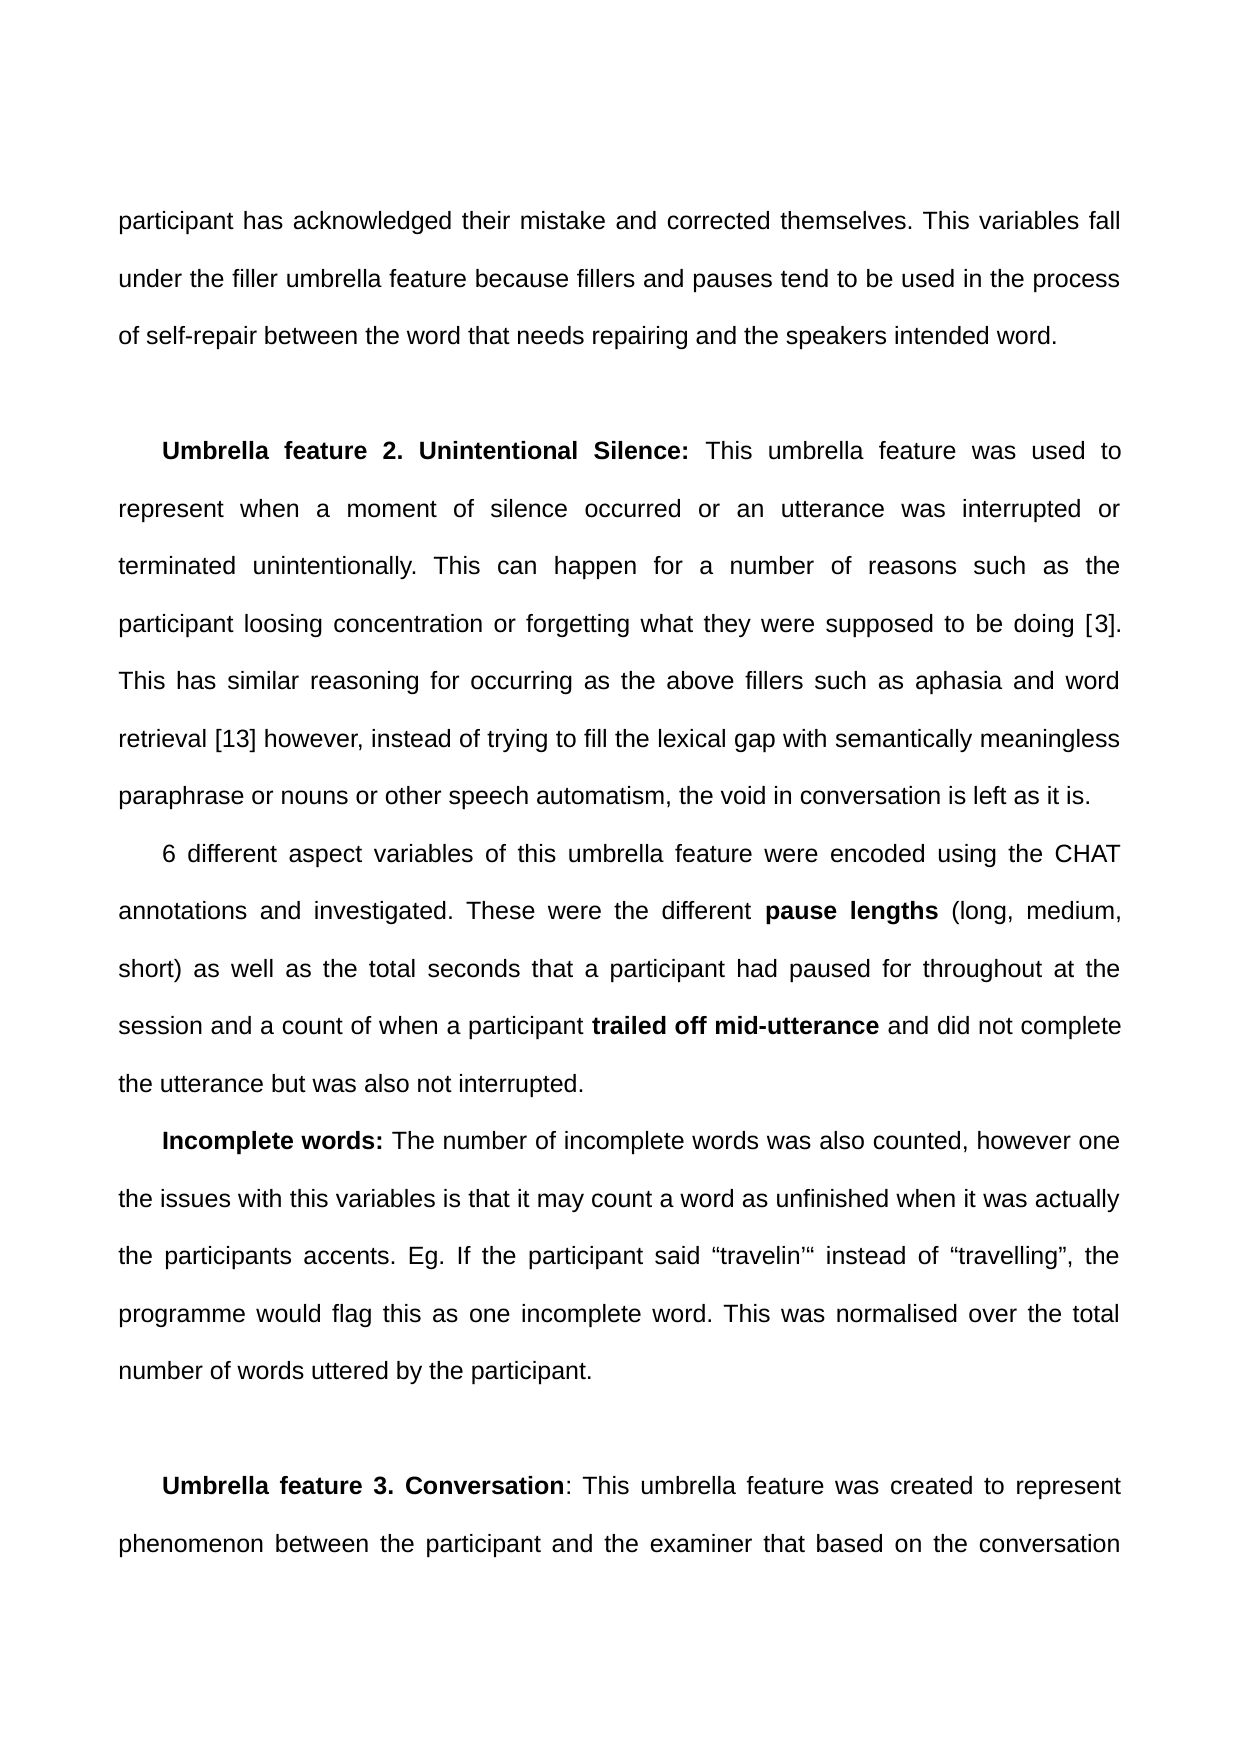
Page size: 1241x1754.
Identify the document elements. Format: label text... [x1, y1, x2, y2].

text Umbrella feature 3. Conversation: This umbrella feature was created to represent phenomenon between the participant and the examiner that based on the conversation [118, 1471, 1122, 1557]
text Umbrella feature 2. Unintentional Silence: This umbrella feature was used to represent when a moment of silence occurred or an utterance was interrupted or terminated unintentionally. This can happen for a number of reasons such as the participant loosing concentration or forgetting what they were supposed to be doing [3]. This has similar reasoning for occurring as the above fillers such as aphasia and word retrieval [13] however, instead of trying to fill the lexical gap with semantically meaningless paraphrase or nouns or other speech automatism, the void in conversation is left as it is. [118, 436, 1122, 810]
text participant has acknowledged their mistake and corrected themselves. This variables fall under the filler umbrella feature because fillers and pauses tend to be used in the process of self-repair between the word that needs repairing and the speakers intended word. [118, 206, 1122, 350]
text 6 different aspect variables of this umbrella feature were encoded using the CHAT annotations and investigated. These were the different pause lengths (long, medium, short) as well as the total seconds that a participant had paused for throughout at the session and a count of when a participant trailed off mid-utterance and did not complete the utterance but was also not interrupted. [118, 839, 1122, 1097]
text Incomplete words: The number of incomplete words was also counted, however one the issues with this variables is that it may count a word as unfinished when it was actually the participants accents. Eg. If the participant said “travelin’“ instead of “travelling”, the programme would flag this as one incomplete word. This was normalised over the total number of words uttered by the participant. [118, 1126, 1122, 1385]
